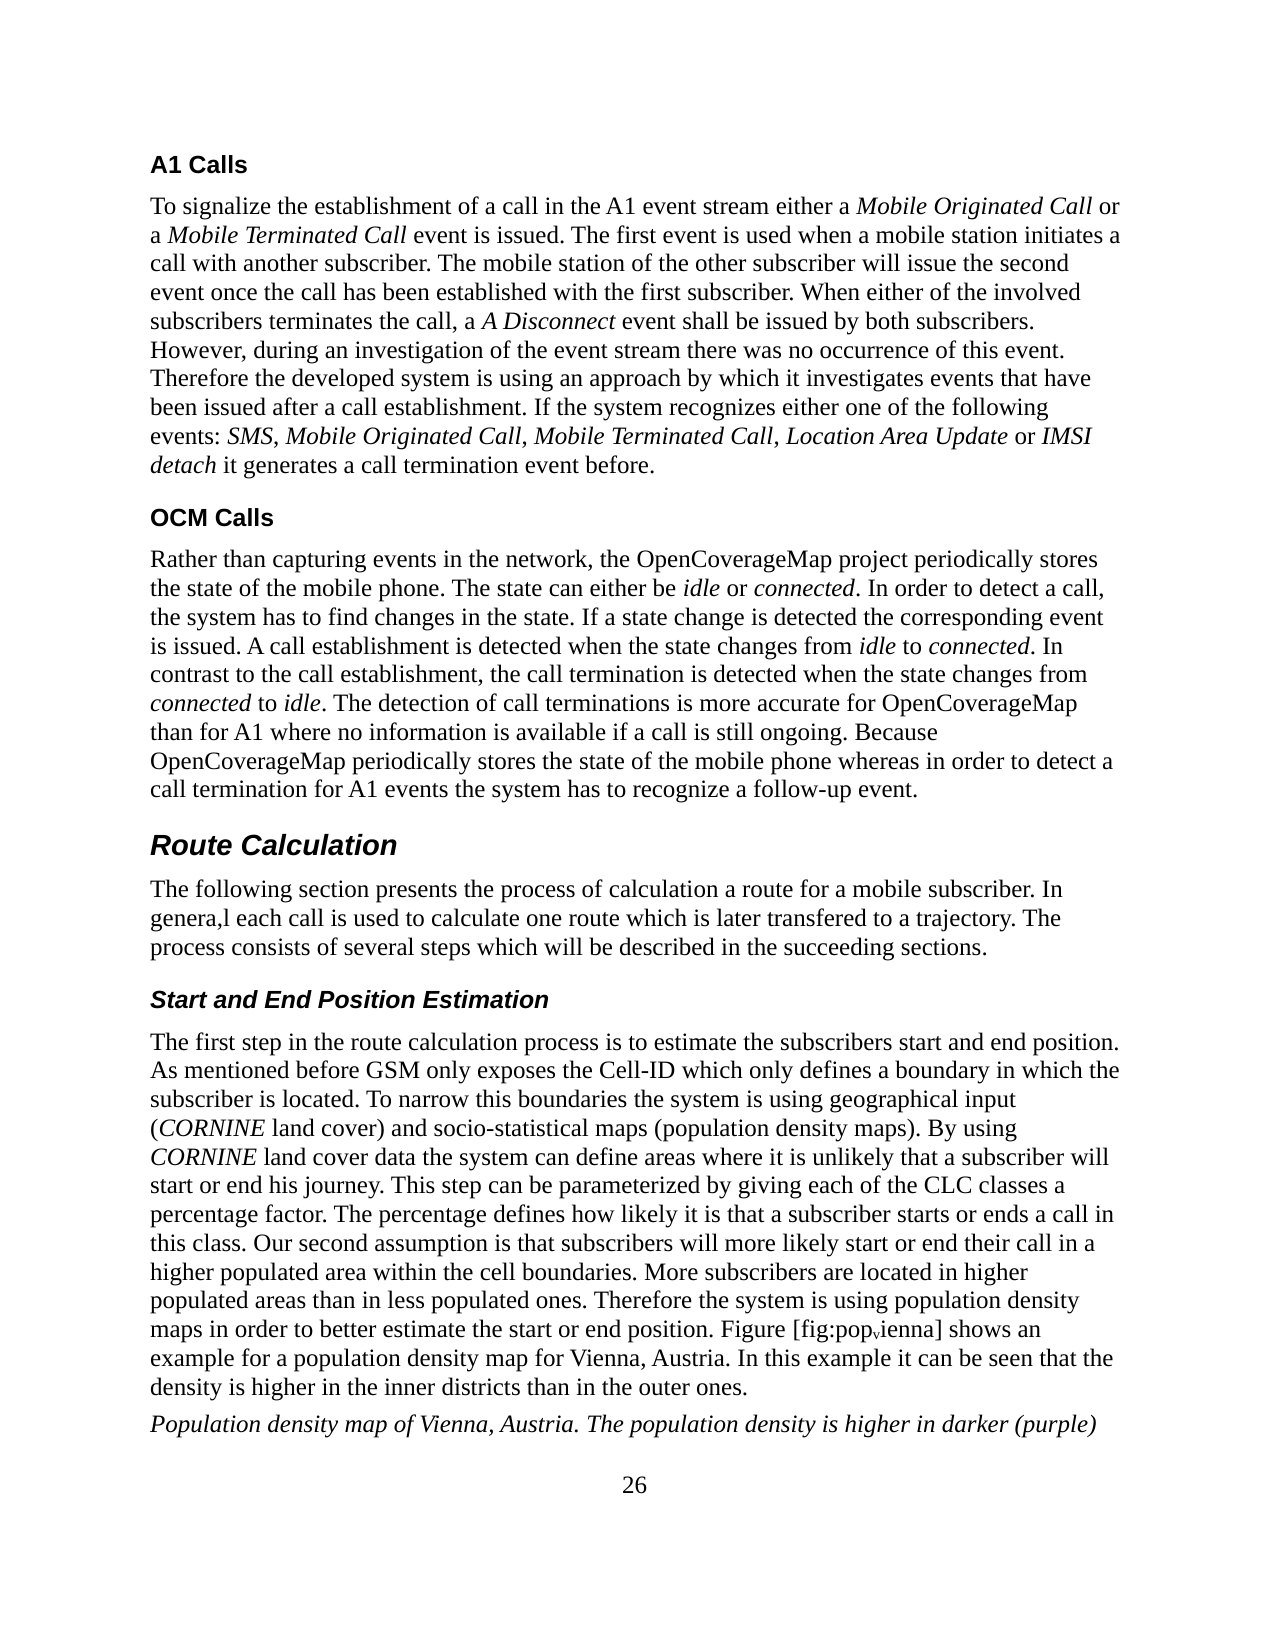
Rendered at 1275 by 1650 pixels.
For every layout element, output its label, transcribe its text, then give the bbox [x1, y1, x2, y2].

text Rather than capturing events in the network, the OpenCoverageMap project periodically stores the state of the mobile phone. The state can either be idle or connected. In order to detect a call, the system has to find changes in the state. If a state change is detected the corresponding event is issued. A call establishment is detected when the state changes from idle to connected. In contrast to the call establishment, the call termination is detected when the state changes from connected to idle. The detection of call terminations is more accurate for OpenCoverageMap than for A1 where no information is available if a call is still ongoing. Because OpenCoverageMap periodically stores the state of the mobile phone whereas in order to detect a call termination for A1 events the system has to recognize a follow-up event. [150, 544, 1125, 803]
subtitle Start and End Position Estimation [150, 986, 1125, 1014]
subtitle A1 Calls [150, 150, 1125, 178]
text To signalize the establishment of a call in the A1 event stream either a Mobile Originated Call or a Mobile Terminated Call event is issued. The first event is used when a mobile station initiates a call with another subscriber. The mobile station of the other subscriber will issue the second event once the call has been established with the first subscriber. When either of the involved subscribers terminates the call, a A Disconnect event shall be issued by both subscribers. However, during an investigation of the event stream there was no occurrence of this event. Therefore the developed system is using an approach by which it investigates events that have been issued after a call establishment. If the system recognizes either one of the following events: SMS, Mobile Originated Call, Mobile Terminated Call, Location Area Update or IMSI detach it generates a call termination event before. [150, 191, 1125, 478]
text The first step in the route calculation process is to estimate the subscribers start and end position. As mentioned before GSM only exposes the Cell-ID which only defines a boundary in which the subscriber is located. To narrow this boundaries the system is using geographical input (CORNINE land cover) and socio-statistical maps (population density maps). By using CORNINE land cover data the system can define areas where it is unlikely that a subscriber will start or end his journey. This step can be parameterized by giving each of the CLC classes a percentage factor. The percentage defines how likely it is that a subscriber starts or ends a call in this class. Our second assumption is that subscribers will more likely start or end their call in a higher populated area within the cell boundaries. More subscribers are located in higher populated areas than in less populated ones. Therefore the system is using population density maps in order to better estimate the start or end position. Figure [fig:popvienna] shows an example for a population density map for Vienna, Austria. In this example it can be seen that the density is higher in the inner districts than in the outer ones. [150, 1027, 1125, 1400]
text Population density map of Vienna, Austria. The population density is higher in darker (purple) [150, 1409, 1125, 1438]
text The following section presents the process of calculation a route for a mobile subscriber. In genera,l each call is used to calculate one route which is later transfered to a trajectory. The process consists of several steps which will be described in the succeeding sections. [150, 874, 1125, 961]
subtitle OCM Calls [150, 503, 1125, 532]
subtitle Route Calculation [150, 828, 1125, 862]
